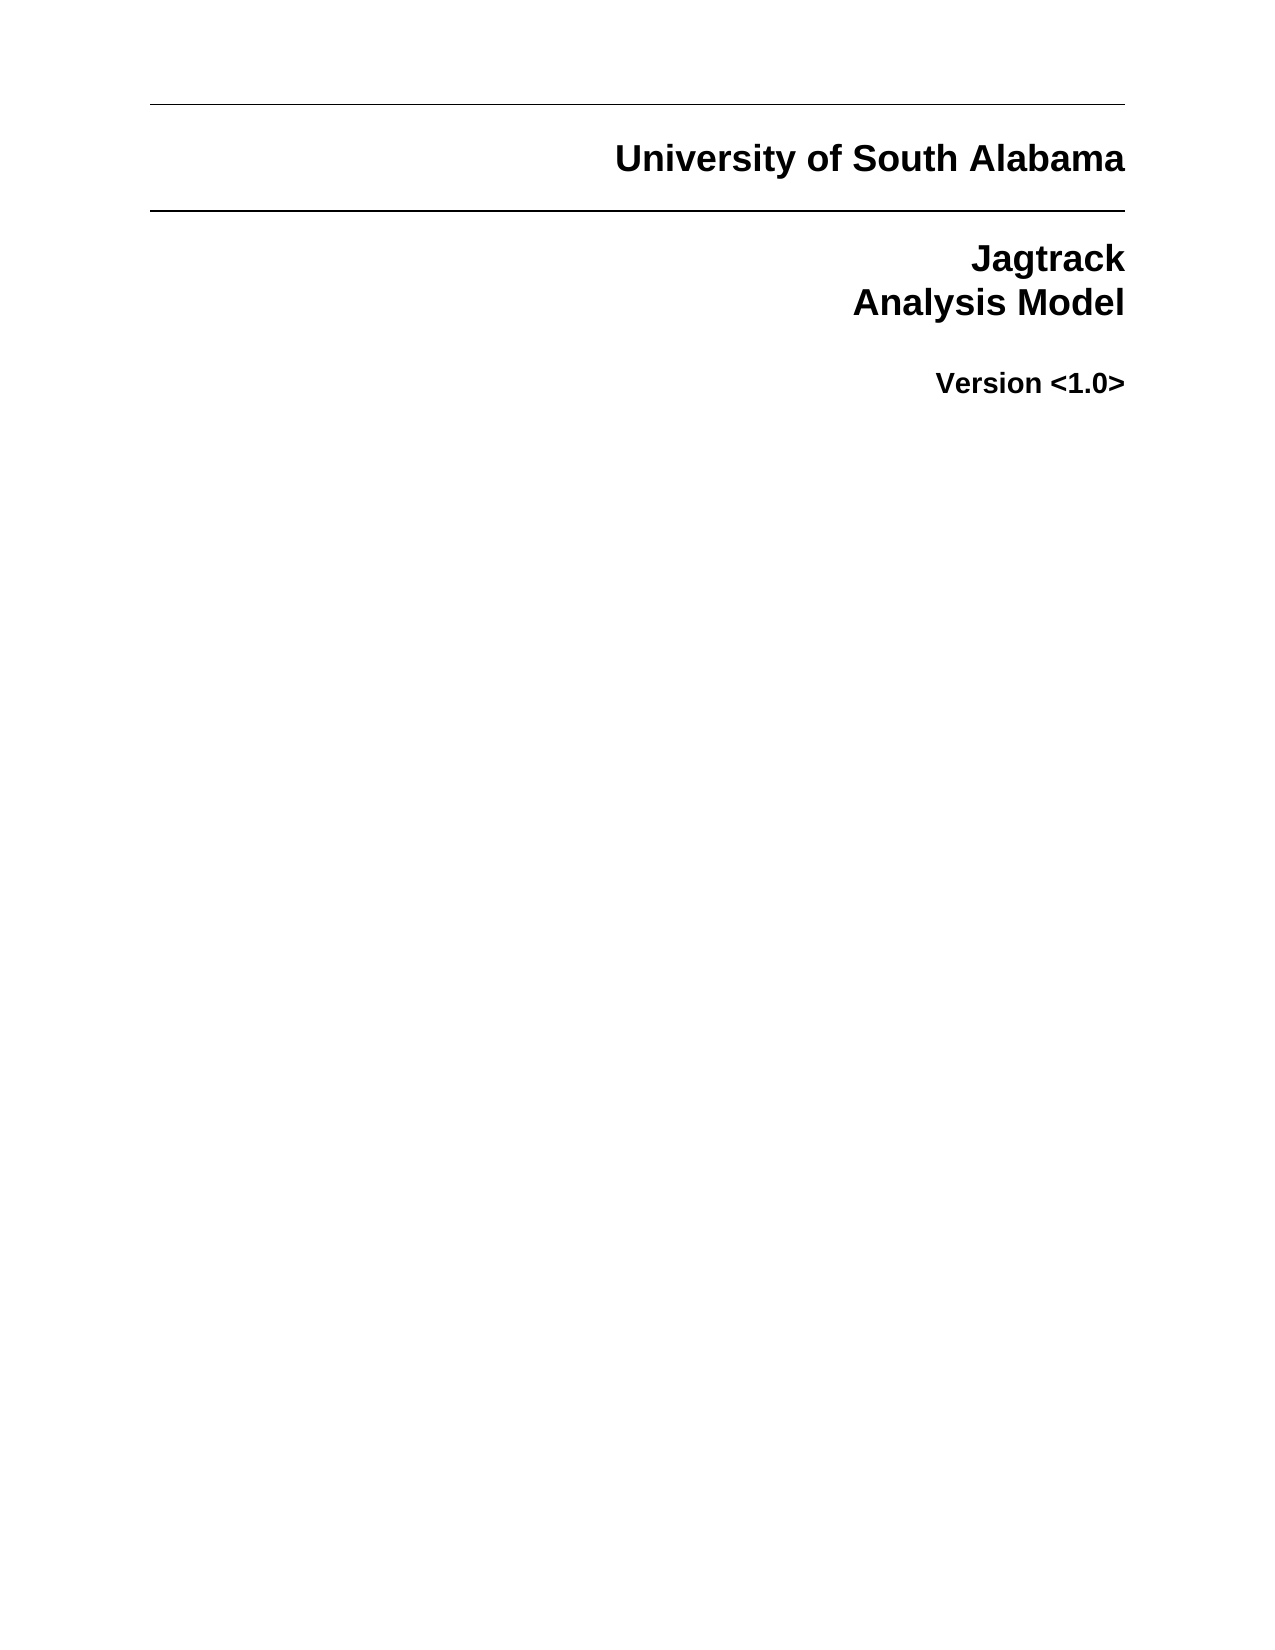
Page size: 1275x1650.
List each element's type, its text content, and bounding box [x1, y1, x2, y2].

title Jagtrack [150, 237, 1125, 280]
title Version <1.0> [150, 366, 1125, 399]
title Analysis Model [150, 280, 1125, 323]
